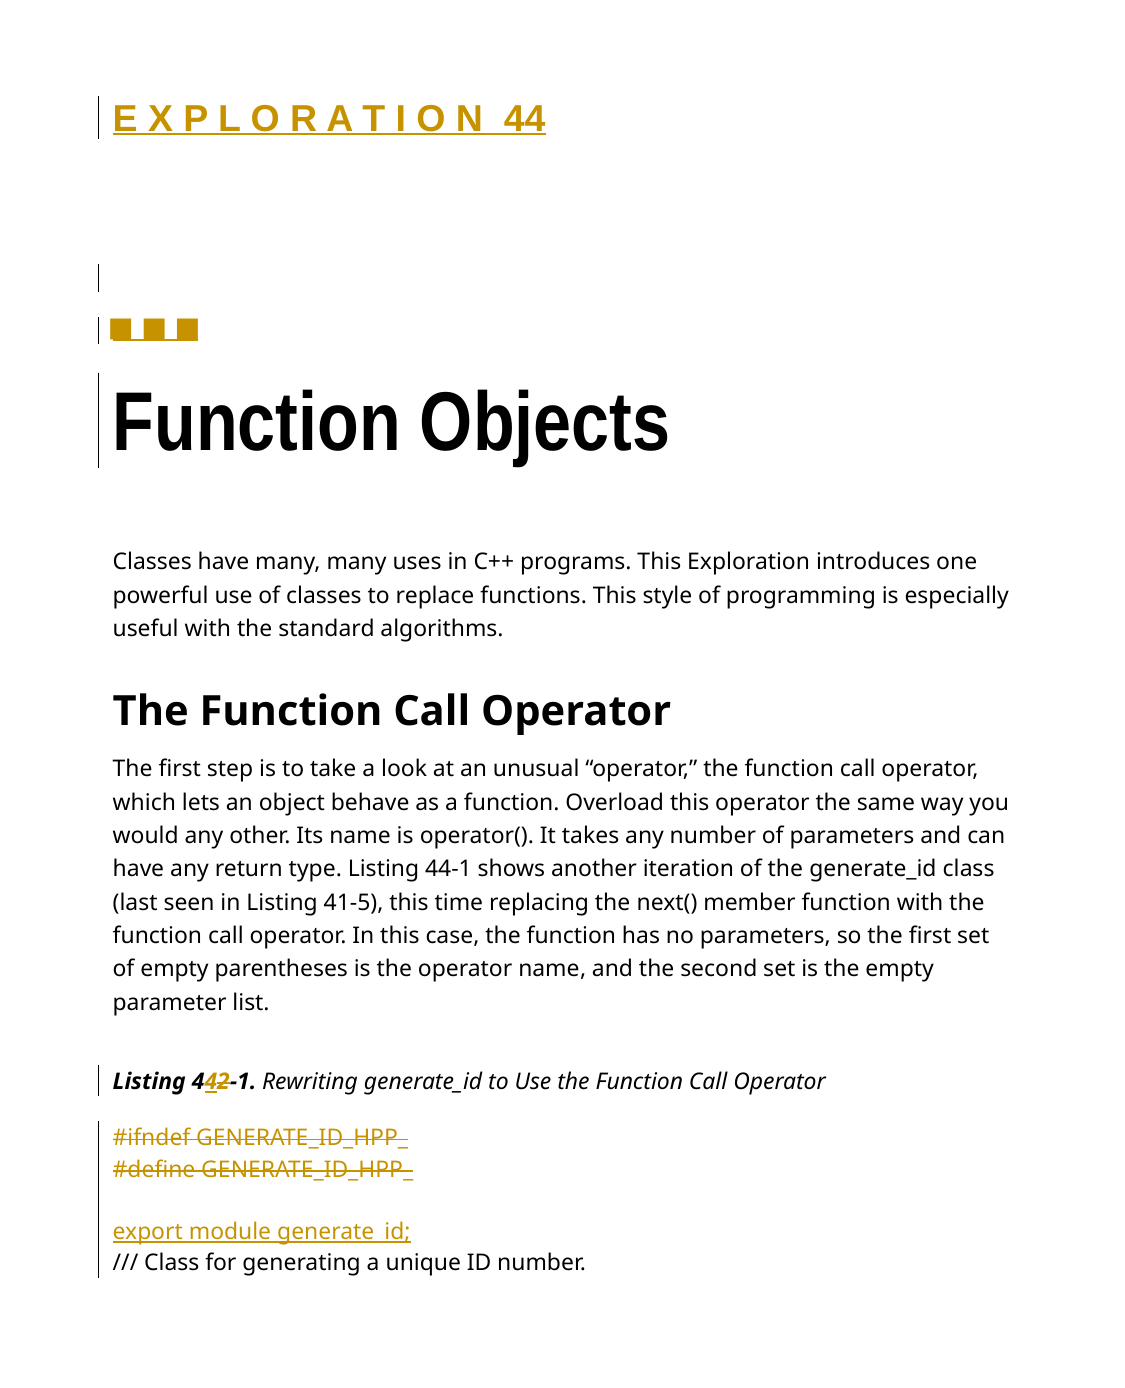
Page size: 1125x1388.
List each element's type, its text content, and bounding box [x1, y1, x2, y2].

title Function Objects [112, 373, 1012, 468]
text The first step is to take a look at an unusual “operator,” the function call operator, which lets an object behave as a function. Overload this operator the same way you would any other. Its name is operator(). It takes any number of parameters and can have any return type. Listing 44-1 shows another iteration of the generate_id class (last seen in Listing 41-5), this time replacing the next() member function with the function call operator. In this case, the function has no parameters, so the first set of empty parentheses is the operator name, and the second set is the empty parameter list. [112, 750, 1012, 1017]
text Classes have many, many uses in C++ programs. This Exploration introduces one powerful use of classes to replace functions. This style of programming is especially useful with the standard algorithms. [112, 543, 1012, 643]
text  [112, 317, 1012, 344]
subtitle The Function Call Operator [112, 681, 1012, 737]
text export module generate_id; [112, 1121, 1012, 1153]
text E X P L O R A T I O N 44 [112, 96, 1012, 139]
text /// Class for generating a unique ID number. [112, 1246, 1012, 1278]
text Listing 44-1. Rewriting generate_id to Use the Function Call Operator [112, 1064, 1012, 1096]
